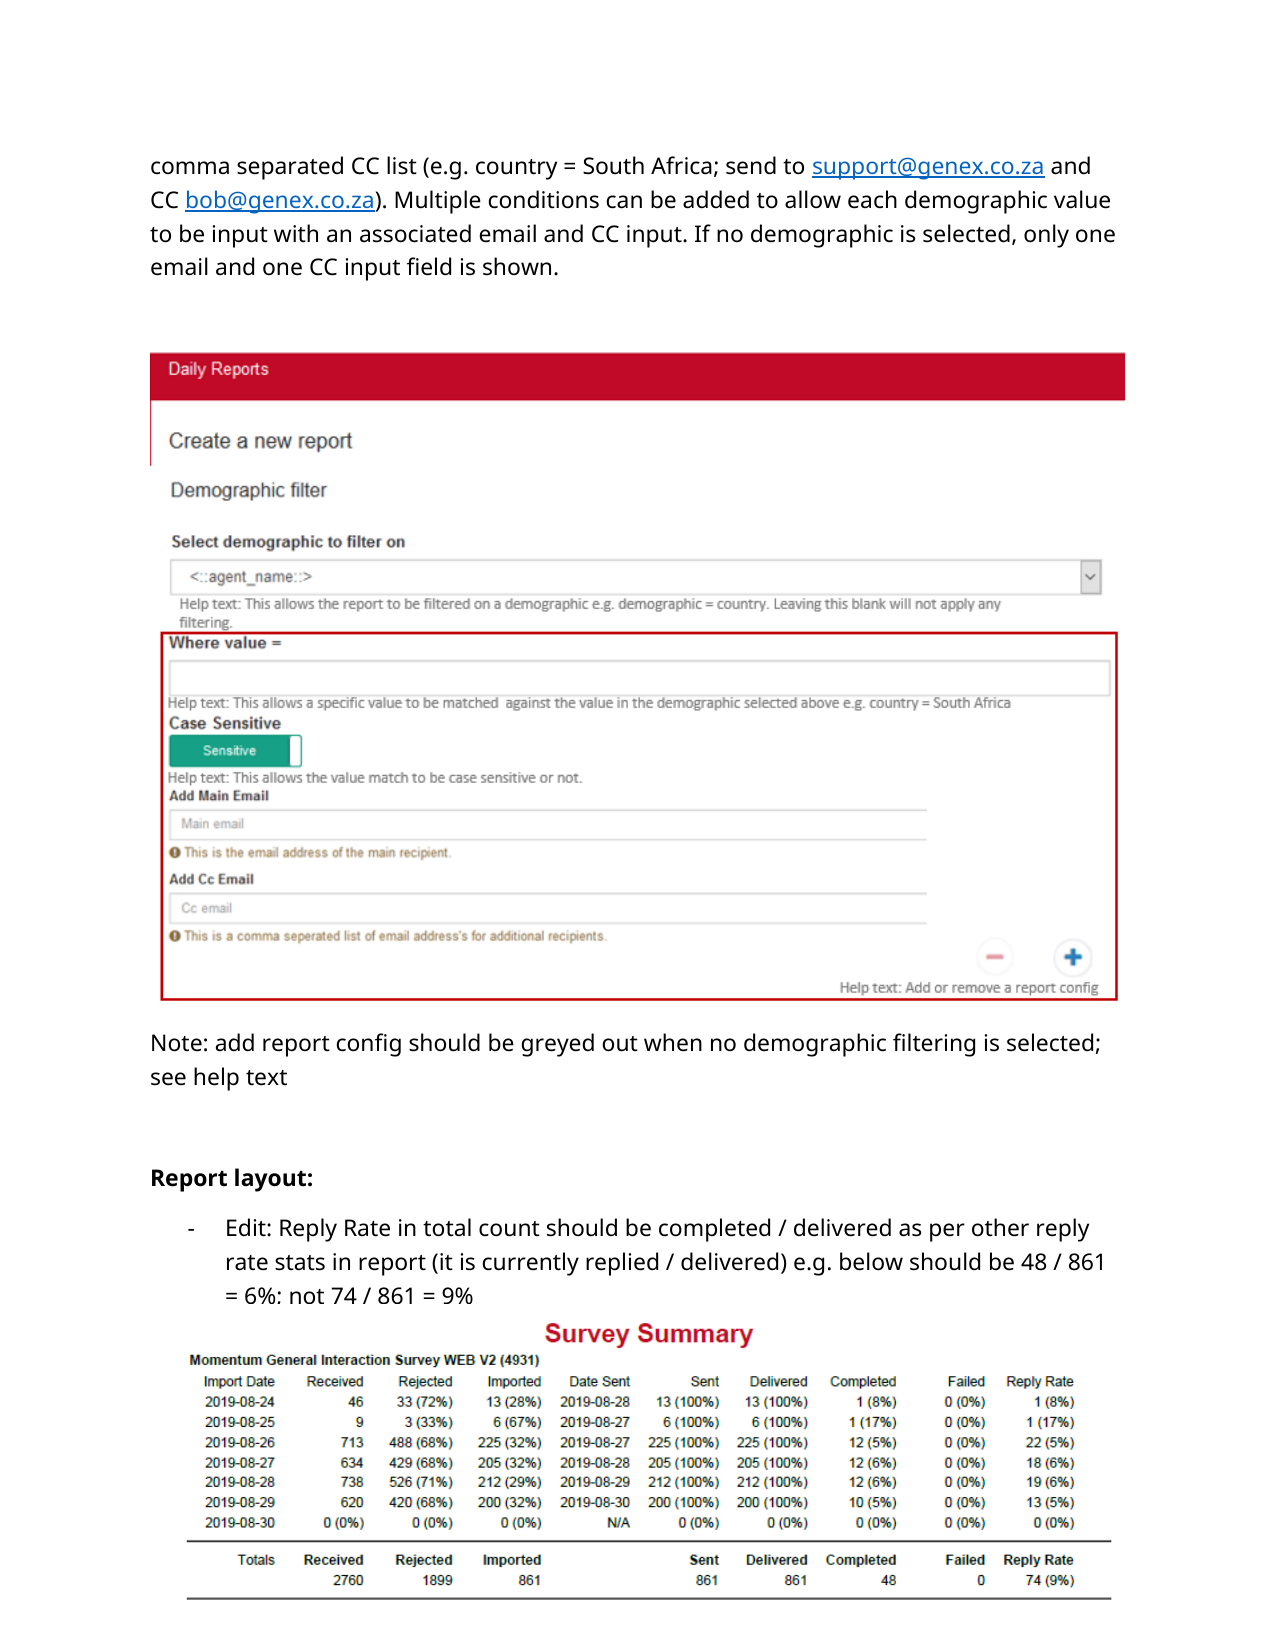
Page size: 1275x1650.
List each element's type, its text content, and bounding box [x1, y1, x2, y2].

text Note: add report config should be greyed out when no demographic filtering is selected; see help text [150, 1027, 1125, 1092]
list Edit: Reply Rate in total count should be completed / delivered as per other reply rate stats in report (it is currently replied / delivered) e.g. below should be 48 / 861 = 6%; not 74 / 861 = 9% [187, 1212, 1125, 1304]
picture [170, 1304, 1126, 1605]
text comma separated CC list (e.g. country = South Africa; send to support@genex.co.za and CC bob@genex.co.za). Multiple conditions can be added to allow each demographic value to be input with an associated email and CC input. If no demographic is selected, only one email and one CC input field is shown. [150, 150, 1125, 282]
text Report layout: [150, 1162, 1125, 1193]
picture [150, 352, 1125, 1009]
